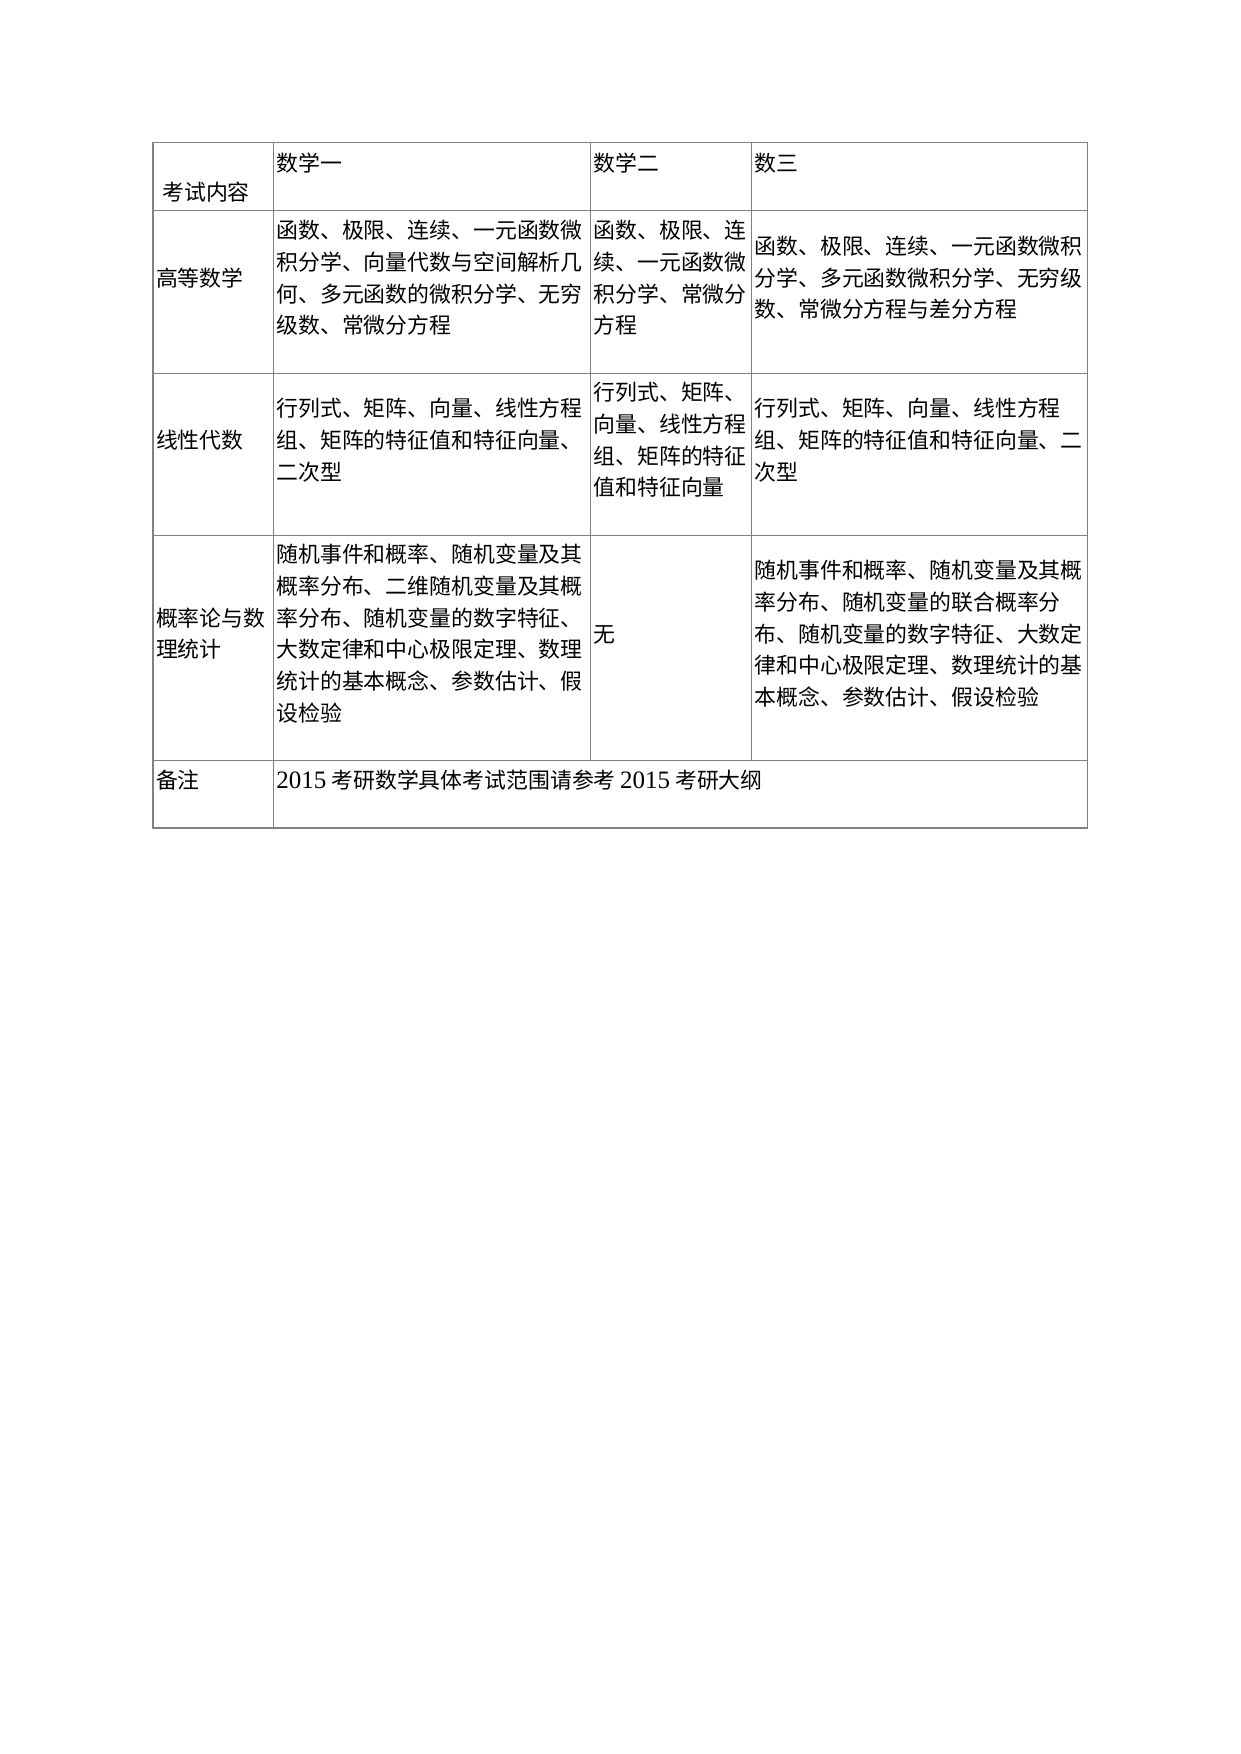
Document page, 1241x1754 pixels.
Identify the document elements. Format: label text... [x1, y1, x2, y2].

table_cell 随机事件和概率、随机变量及其概率分布、二维随机变量及其概率分布、随机变量的数字特征、大数定律和中心极限定理、数理统计的基本概念、参数估计、假设检验 [274, 536, 590, 760]
table_cell 行列式、矩阵、向量、线性方程组、矩阵的特征值和特征向量 [591, 374, 751, 534]
table_cell 行列式、矩阵、向量、线性方程组、矩阵的特征值和特征向量、二次型 [752, 374, 1087, 534]
table_cell 无 [591, 536, 751, 760]
table_header 考试内容 [154, 143, 273, 210]
table_cell 行列式、矩阵、向量、线性方程组、矩阵的特征值和特征向量、二次型 [274, 374, 590, 534]
table_cell 高等数学 [154, 211, 273, 372]
table_cell 概率论与数理统计 [154, 536, 273, 760]
table_cell 线性代数 [154, 374, 273, 534]
table_cell 函数、极限、连续、一元函数微积分学、常微分方程 [591, 211, 751, 372]
table_cell 函数、极限、连续、一元函数微积分学、多元函数微积分学、无穷级数、常微分方程与差分方程 [752, 211, 1087, 372]
table_header 数学二 [591, 143, 751, 210]
table_cell 随机事件和概率、随机变量及其概率分布、随机变量的联合概率分布、随机变量的数字特征、大数定律和中心极限定理、数理统计的基本概念、参数估计、假设检验 [752, 536, 1087, 760]
table_cell 2015考研数学具体考试范围请参考2015考研大纲 [274, 761, 1087, 827]
table_cell 函数、极限、连续、一元函数微积分学、向量代数与空间解析几何、多元函数的微积分学、无穷级数、常微分方程 [274, 211, 590, 372]
table_header 数学一 [274, 143, 590, 210]
table_header 数三 [752, 143, 1087, 210]
table_cell 备注 [154, 761, 273, 827]
